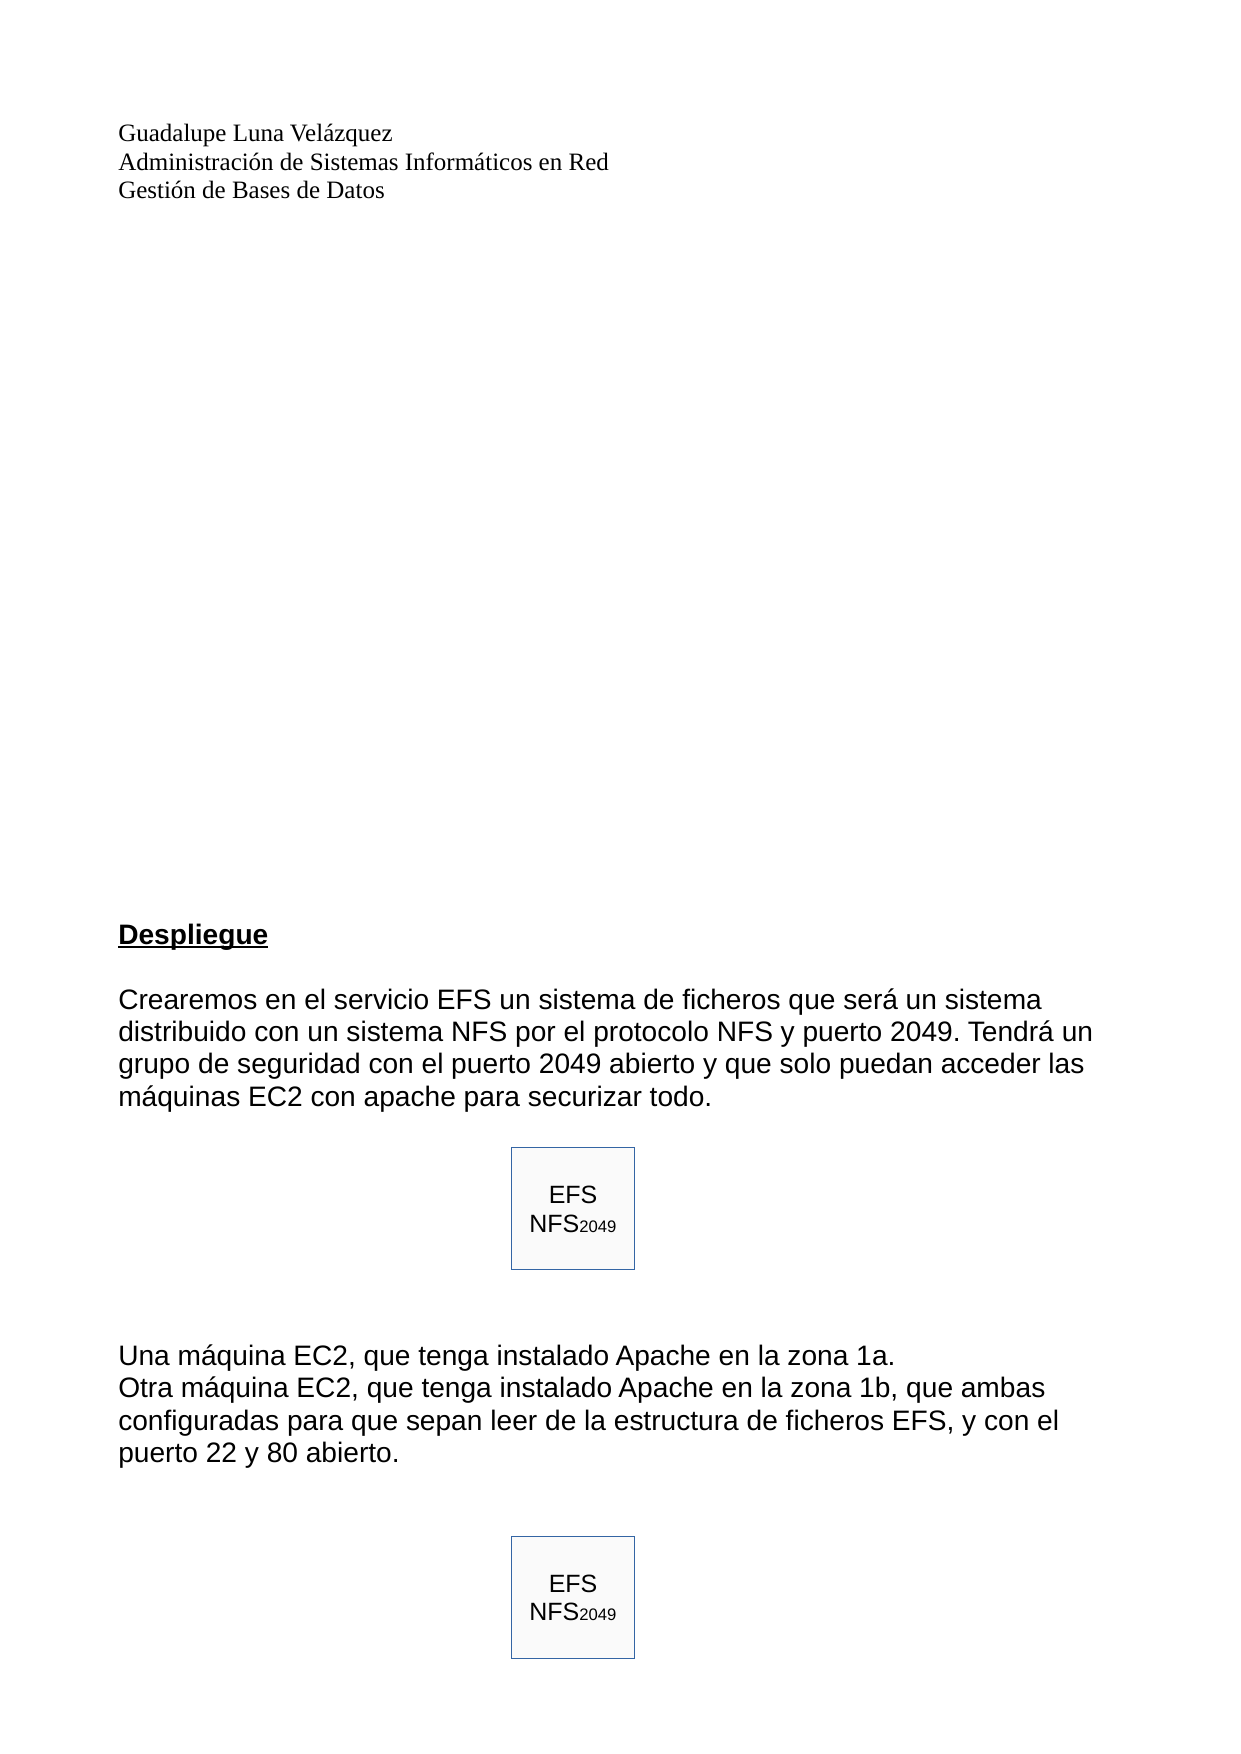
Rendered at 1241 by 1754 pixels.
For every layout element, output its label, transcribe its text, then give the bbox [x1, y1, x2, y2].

text Otra máquina EC2, que tenga instalado Apache en la zona 1b, que ambas configuradas para que sepan leer de la estructura de ficheros EFS, y con el puerto 22 y 80 abierto. [118, 1371, 1122, 1469]
text Despliegue [118, 918, 1122, 950]
text Crearemos en el servicio EFS un sistema de ficheros que será un sistema distribuido con un sistema NFS por el protocolo NFS y puerto 2049. Tendrá un grupo de seguridad con el puerto 2049 abierto y que solo puedan acceder las máquinas EC2 con apache para securizar todo. [118, 983, 1122, 1112]
text Una máquina EC2, que tenga instalado Apache en la zona 1a. [118, 1339, 1122, 1371]
